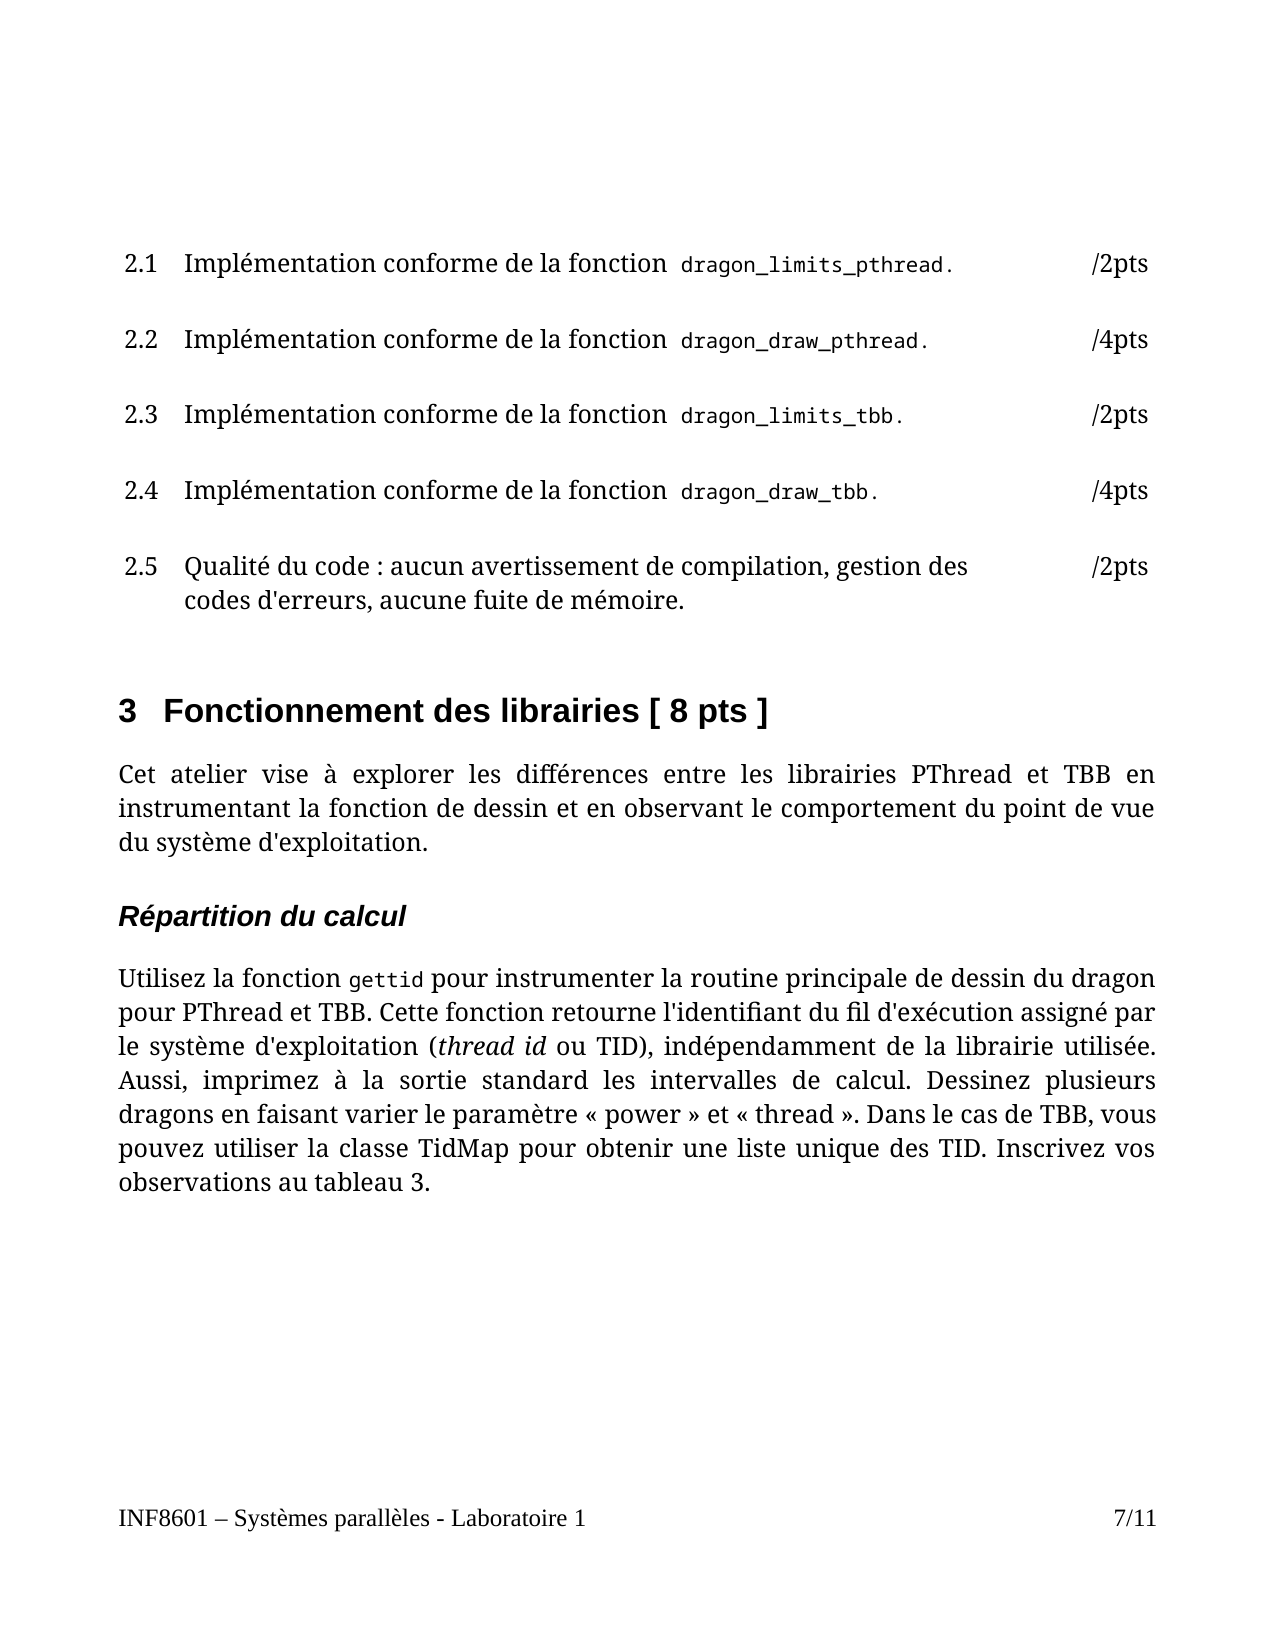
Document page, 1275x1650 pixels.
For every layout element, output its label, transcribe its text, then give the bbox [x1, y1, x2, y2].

subtitle Fonctionnement des librairies [ 8 pts ] [118, 691, 1157, 729]
table_header Implémentation conforme de la fonction dragon_limits_pthread. [118, 225, 1006, 301]
table_cell /4pts [1080, 301, 1157, 376]
table_cell [1006, 452, 1079, 527]
table_cell Implémentation conforme de la fonction dragon_draw_tbb. [118, 452, 1006, 527]
text Utilisez la fonction gettid pour instrumenter la routine principale de dessin du dragon pour PThread et TBB. Cette fonction retourne l'identifiant du fil d'exécution assigné par le système d'exploitation (thread id ou TID), indépendamment de la librairie utilisée. Aussi, imprimez à la sortie standard les intervalles de calcul. Dessinez plusieurs dragons en faisant varier le paramètre « power » et « thread ». Dans le cas de TBB, vous pouvez utiliser la classe TidMap pour obtenir une liste unique des TID. Inscrivez vos observations au tableau 3. [118, 960, 1157, 1199]
table_cell /2pts [1080, 376, 1157, 452]
table_header /2pts [1080, 225, 1157, 301]
subtitle Répartition du calcul [118, 899, 1157, 933]
table_cell [1006, 528, 1079, 637]
table_cell /4pts [1080, 452, 1157, 527]
text Cet atelier vise à explorer les différences entre les librairies PThread et TBB en instrumentant la fonction de dessin et en observant le comportement du point de vue du système d'exploitation. [118, 757, 1157, 859]
table_cell [1006, 376, 1079, 452]
table_cell /2pts [1080, 528, 1157, 637]
table_cell [1006, 301, 1079, 376]
table_cell Implémentation conforme de la fonction dragon_limits_tbb. [118, 376, 1006, 452]
table_cell Implémentation conforme de la fonction dragon_draw_pthread. [118, 301, 1006, 376]
table_cell Qualité du code : aucun avertissement de compilation, gestion des codes d'erreurs, aucune fuite de mémoire. [118, 528, 1006, 637]
table_header [1006, 225, 1079, 301]
